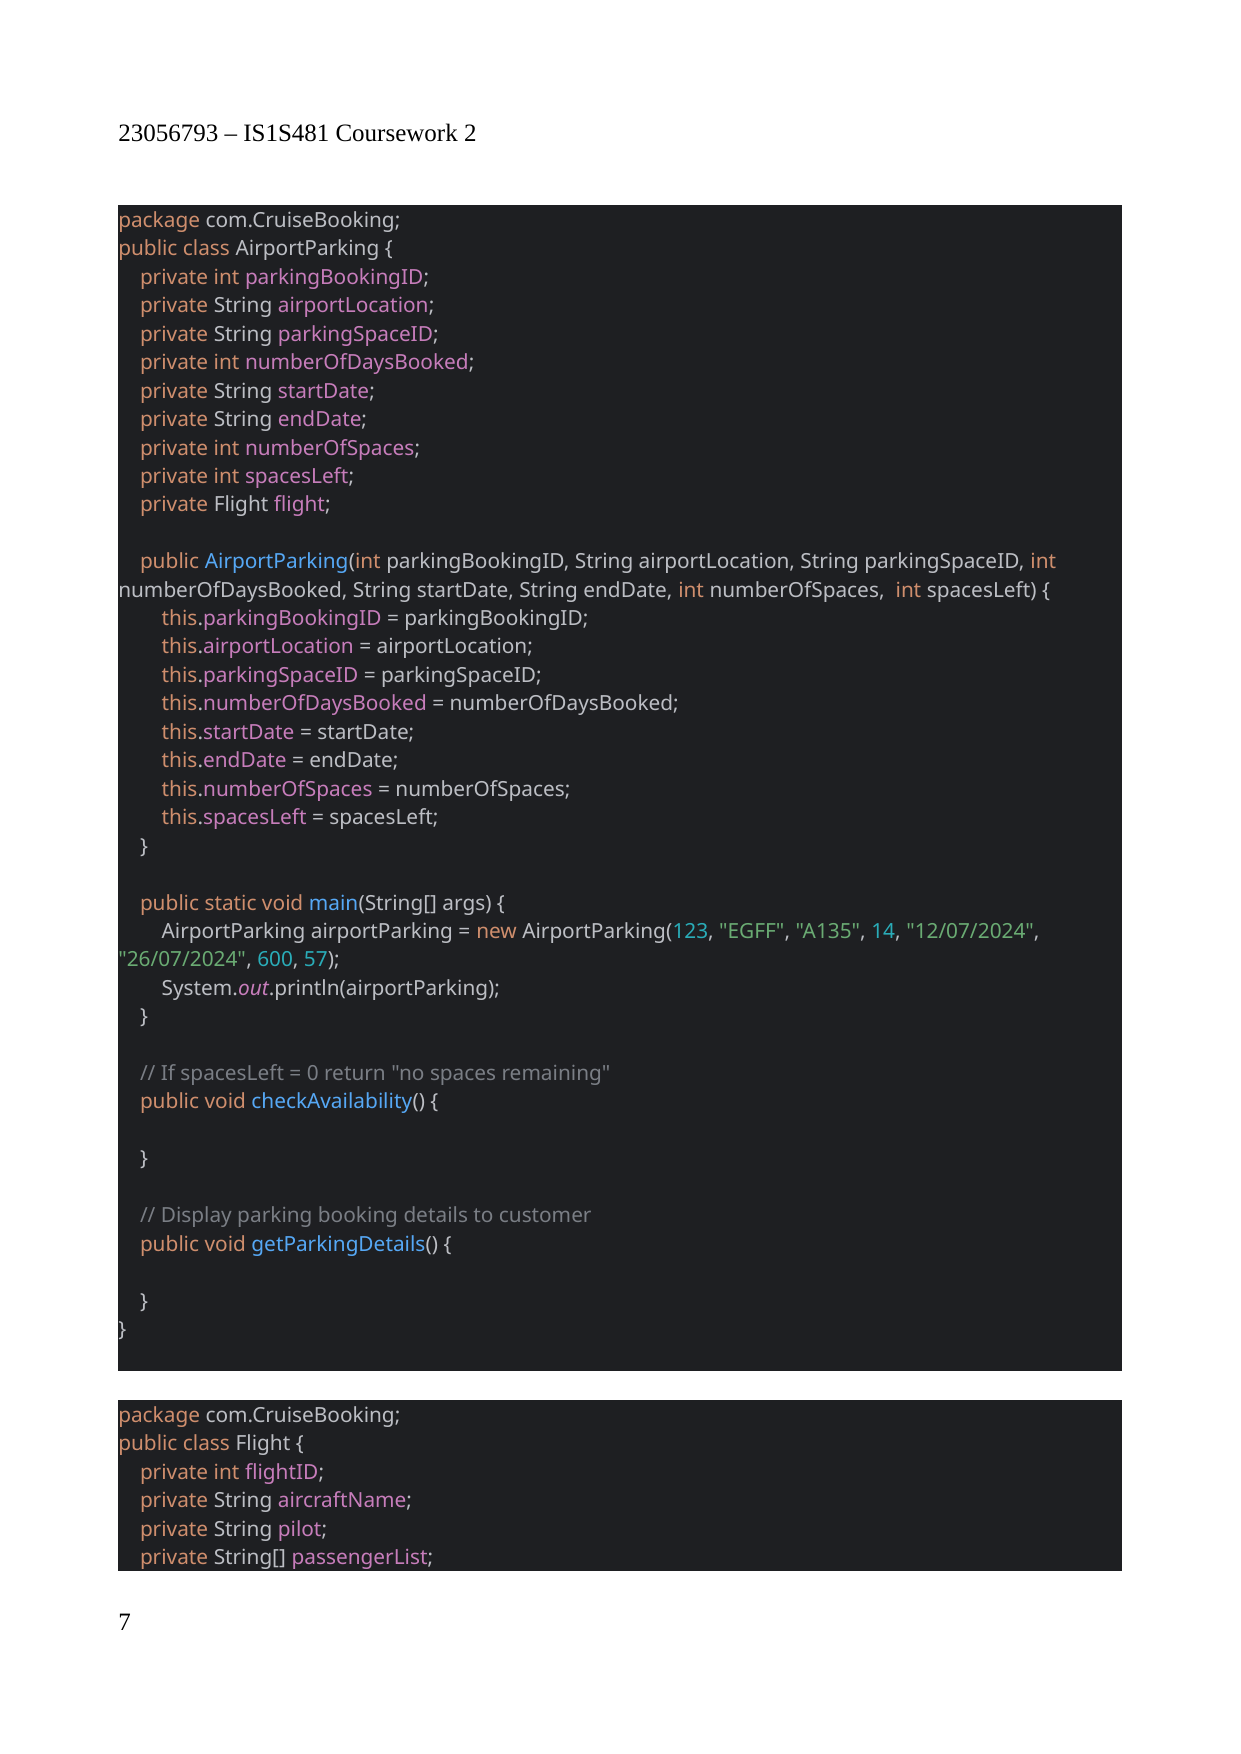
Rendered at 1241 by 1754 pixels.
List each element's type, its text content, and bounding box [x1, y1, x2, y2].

text package com.CruiseBooking; public class Flight { private int flightID; private String aircraftName; private String pilot; private String[] passengerList; [118, 1400, 1122, 1571]
text package com.CruiseBooking; public class AirportParking { private int parkingBookingID; private String airportLocation; private String parkingSpaceID; private int numberOfDaysBooked; private String startDate; private String endDate; private int numberOfSpaces; private int spacesLeft; private Flight flight; public AirportParking(int parkingBookingID, String airportLocation, String parkingSpaceID, int numberOfDaysBooked, String startDate, String endDate, int numberOfSpaces, int spacesLeft) { this.parkingBookingID = parkingBookingID; this.airportLocation = airportLocation; this.parkingSpaceID = parkingSpaceID; this.numberOfDaysBooked = numberOfDaysBooked; this.startDate = startDate; this.endDate = endDate; this.numberOfSpaces = numberOfSpaces; this.spacesLeft = spacesLeft; } public static void main(String[] args) { AirportParking airportParking = new AirportParking(123, "EGFF", "A135", 14, "12/07/2024", "26/07/2024", 600, 57); System.out.println(airportParking); } // If spacesLeft = 0 return "no spaces remaining" public void checkAvailability() { } // Display parking booking details to customer public void getParkingDetails() { } } [118, 205, 1122, 1371]
